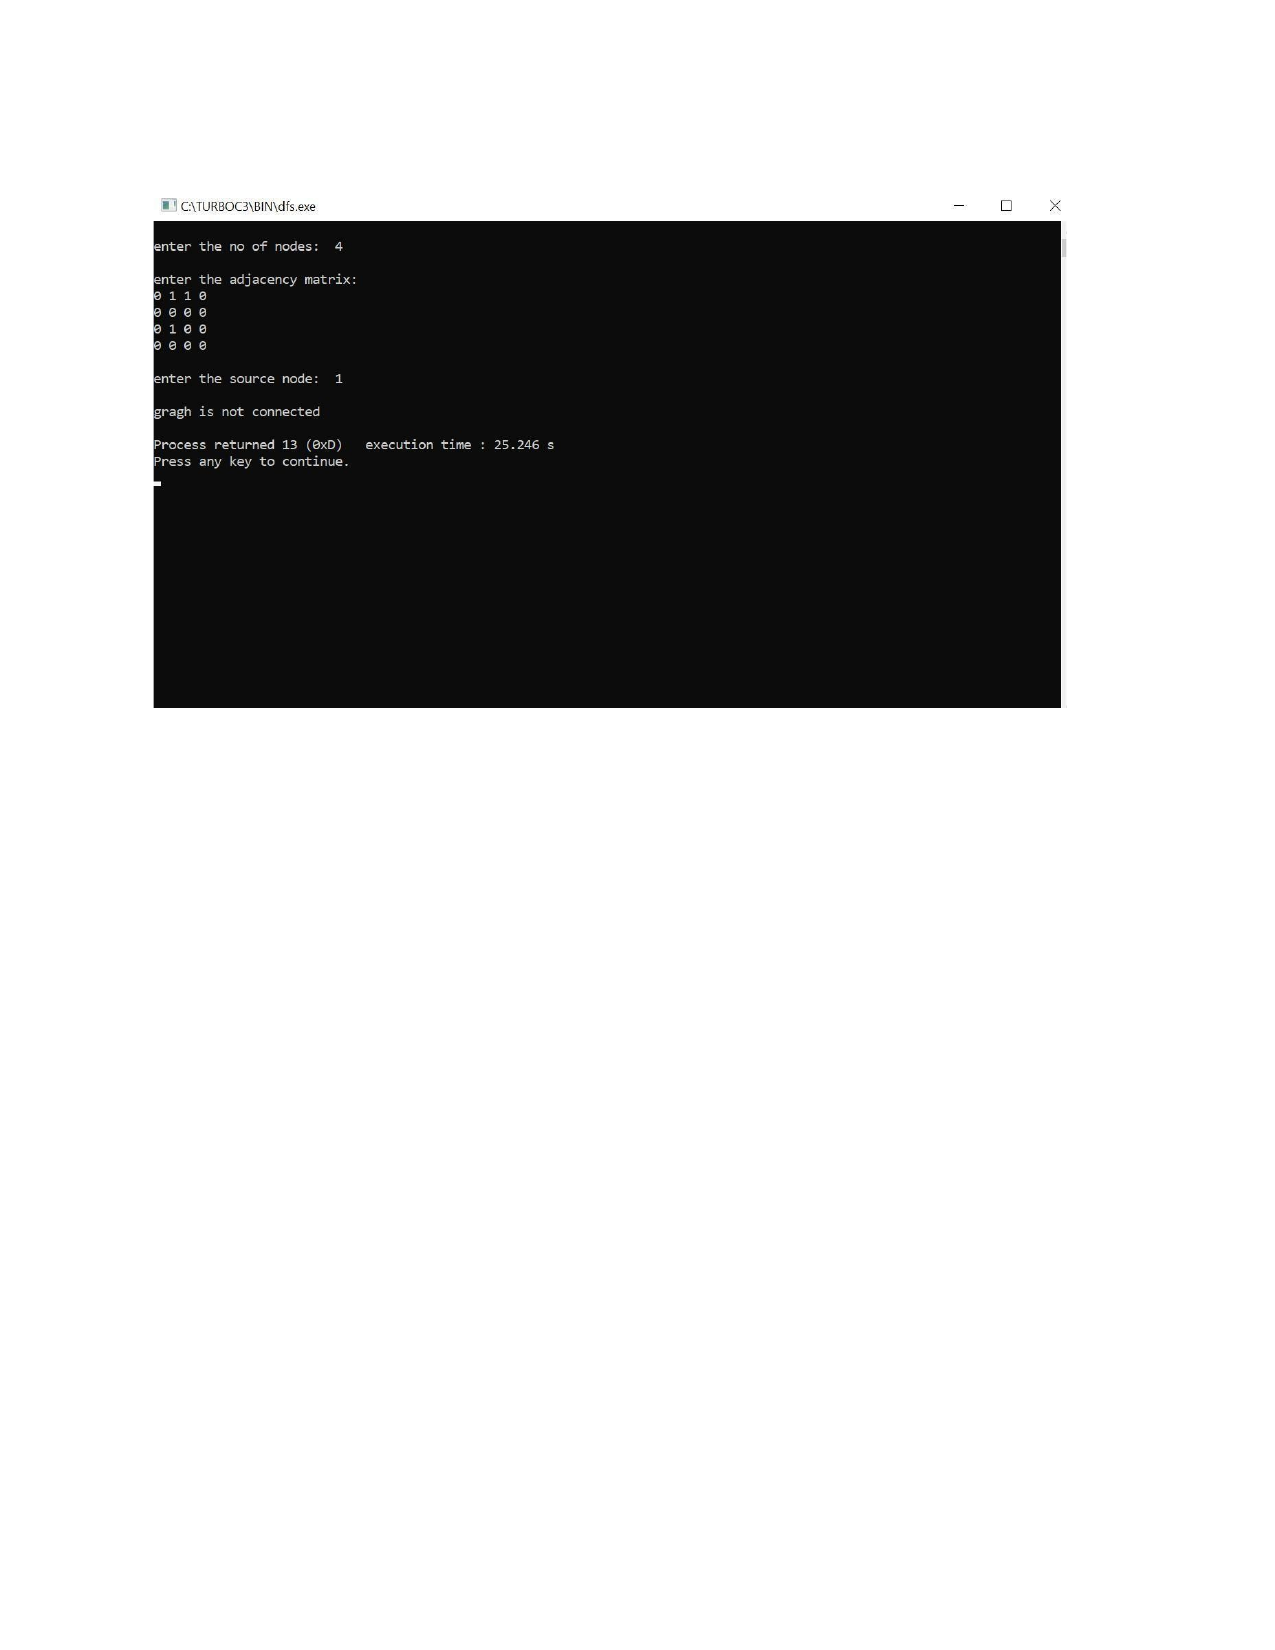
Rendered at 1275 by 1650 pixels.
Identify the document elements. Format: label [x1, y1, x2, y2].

picture [153, 198, 1067, 708]
